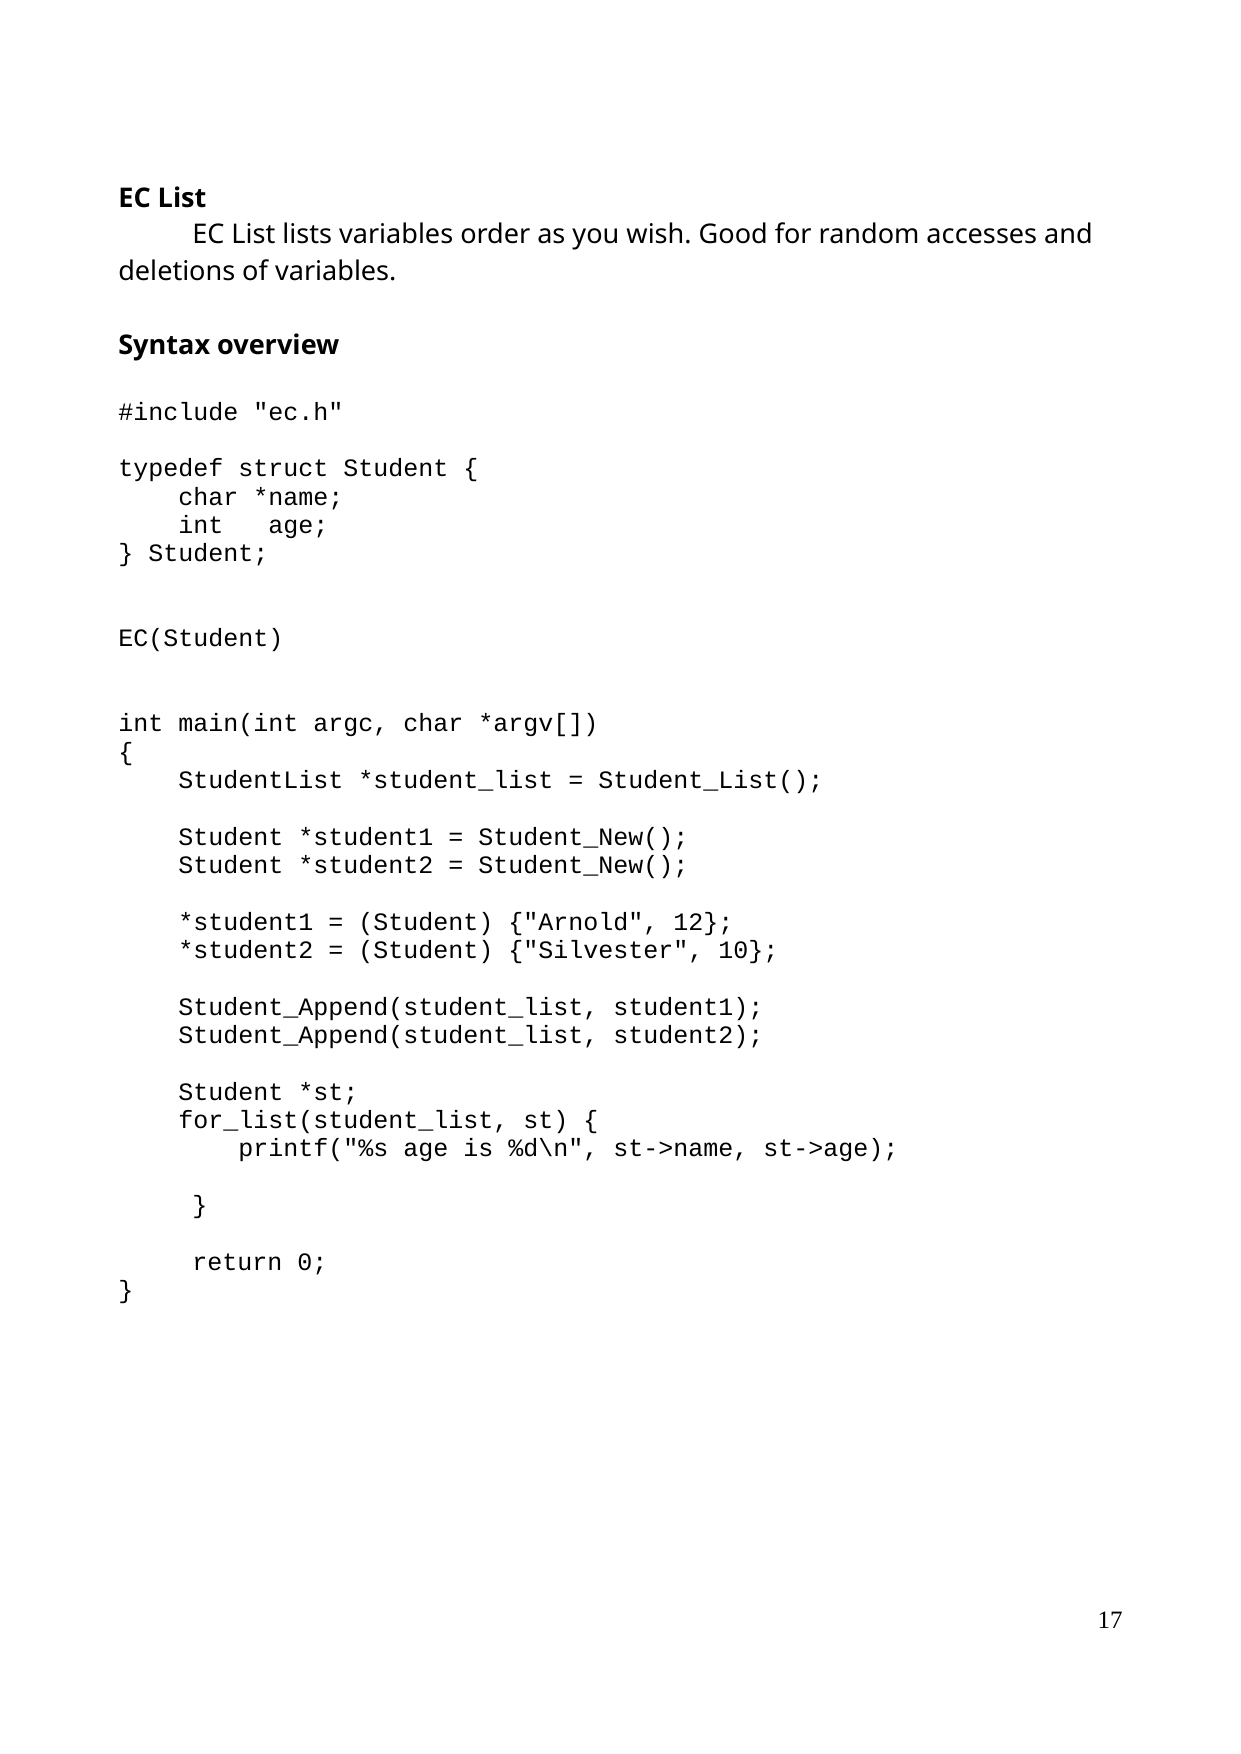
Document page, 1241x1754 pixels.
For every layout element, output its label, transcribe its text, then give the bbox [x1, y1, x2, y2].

text *student1 = (Student) {"Arnold", 12}; [118, 909, 1122, 938]
text } [118, 1193, 1122, 1221]
text Syntax overview [118, 326, 1122, 362]
text printf("%s age is %d\n", st->name, st->age); [118, 1136, 1122, 1164]
text Student_Append(student_list, student2); [118, 1023, 1122, 1051]
text Student_Append(student_list, student1); [118, 994, 1122, 1023]
text for_list(student_list, st) { [118, 1108, 1122, 1136]
text int main(int argc, char *argv[]) [118, 711, 1122, 739]
text Student *student2 = Student_New(); [118, 853, 1122, 881]
text typedef struct Student { [118, 456, 1122, 484]
text { [118, 739, 1122, 768]
text #include "ec.h" [118, 399, 1122, 428]
text int age; [118, 513, 1122, 541]
text char *name; [118, 484, 1122, 513]
text } [118, 1278, 1122, 1306]
text StudentList *student_list = Student_List(); [118, 768, 1122, 796]
text Student *student1 = Student_New(); [118, 824, 1122, 853]
text return 0; [118, 1249, 1122, 1278]
text EC(Student) [118, 626, 1122, 654]
text Student *st; [118, 1079, 1122, 1108]
text *student2 = (Student) {"Silvester", 10}; [118, 938, 1122, 966]
text EC List lists variables order as you wish. Good for random accesses and deletions of variables. [118, 215, 1122, 289]
text EC List [118, 178, 1122, 215]
text } Student; [118, 541, 1122, 569]
